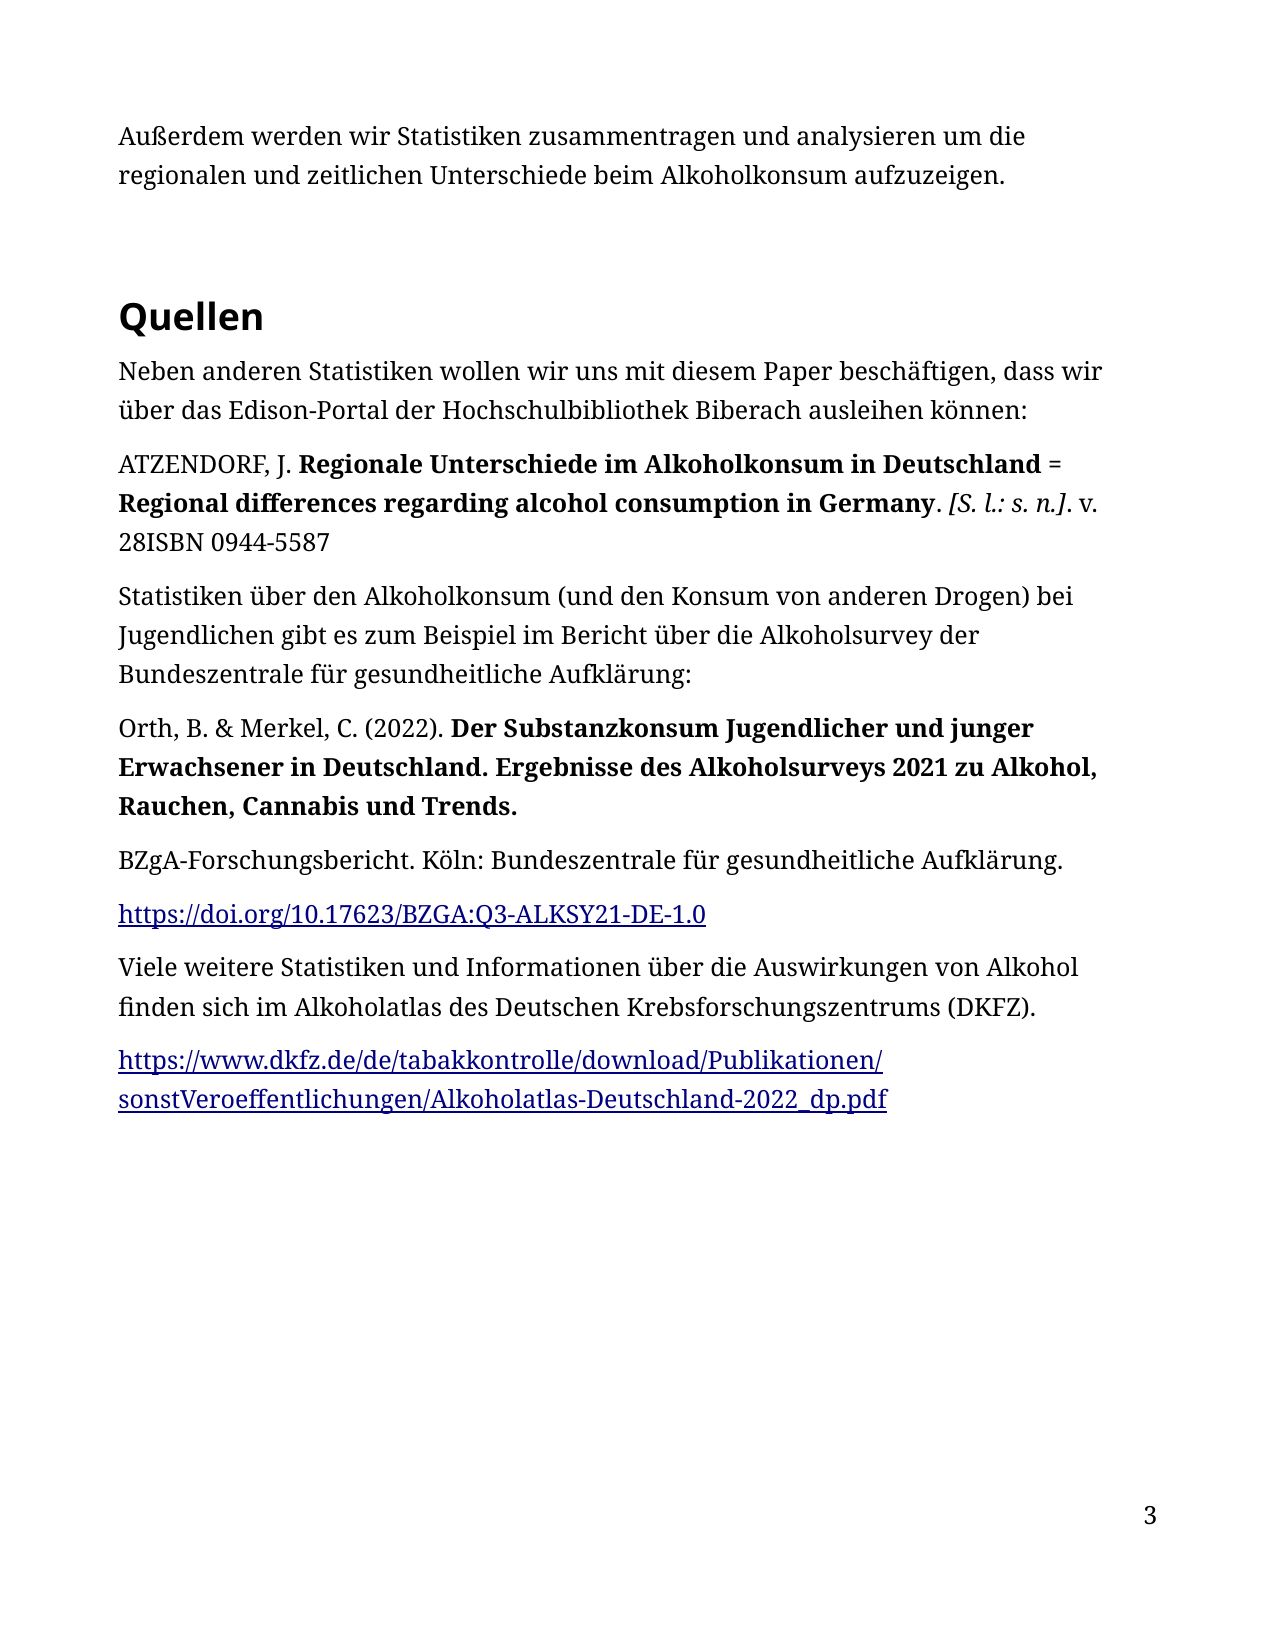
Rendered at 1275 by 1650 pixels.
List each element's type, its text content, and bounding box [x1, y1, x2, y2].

text Orth, B. & Merkel, C. (2022). Der Substanzkonsum Jugendlicher und junger Erwachsener in Deutschland. Ergebnisse des Alkoholsurveys 2021 zu Alkohol, Rauchen, Cannabis und Trends. [118, 710, 1157, 823]
text Neben anderen Statistiken wollen wir uns mit diesem Paper beschäftigen, dass wir über das Edison-Portal der Hochschulbibliothek Biberach ausleihen können: [118, 353, 1157, 427]
text https://www.dkfz.de/de/tabakkontrolle/download/Publikationen/sonstVeroeffentlichungen/Alkoholatlas-Deutschland-2022_dp.pdf [118, 1043, 1157, 1116]
text ATZENDORF, J. Regionale Unterschiede im Alkoholkonsum in Deutschland = Regional differences regarding alcohol consumption in Germany. [S. l.: s. n.]. v. 28ISBN 0944-5587 [118, 446, 1157, 559]
text https://doi.org/10.17623/BZGA:Q3-ALKSY21-DE-1.0 [118, 896, 1157, 930]
text Viele weitere Statistiken und Informationen über die Auswirkungen von Alkohol finden sich im Alkoholatlas des Deutschen Krebsforschungszentrums (DKFZ). [118, 950, 1157, 1023]
subtitle Quellen [118, 290, 1157, 341]
text Statistiken über den Alkoholkonsum (und den Konsum von anderen Drogen) bei Jugendlichen gibt es zum Beispiel im Bericht über die Alkoholsurvey der Bundeszentrale für gesundheitliche Aufklärung: [118, 578, 1157, 691]
text BZgA-Forschungsbericht. Köln: Bundeszentrale für gesundheitliche Aufklärung. [118, 842, 1157, 877]
text Außerdem werden wir Statistiken zusammentragen und analysieren um die regionalen und zeitlichen Unterschiede beim Alkoholkonsum aufzuzeigen. [118, 118, 1157, 191]
